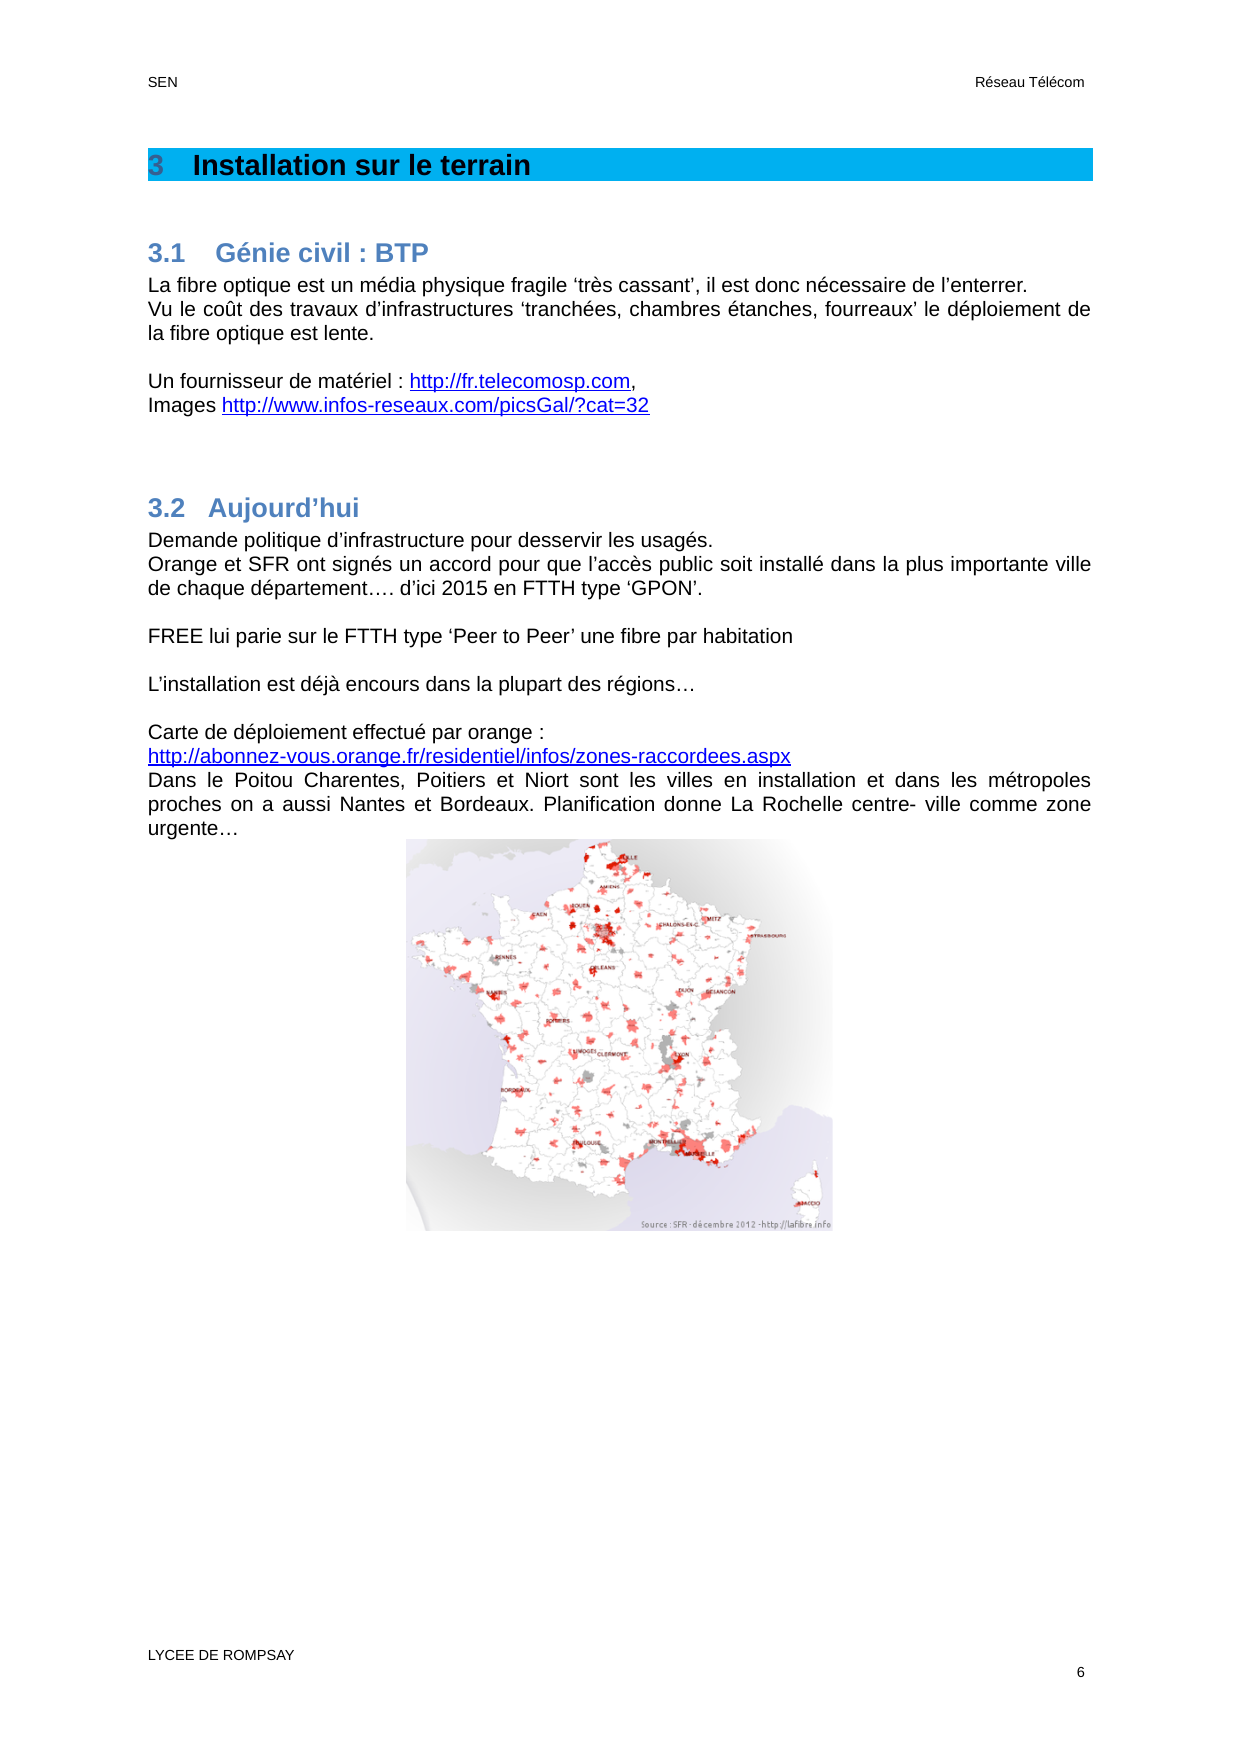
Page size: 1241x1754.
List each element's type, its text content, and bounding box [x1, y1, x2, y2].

text Dans le Poitou Charentes, Poitiers et Niort sont les villes en installation et dans les métropoles proches on a aussi Nantes et Bordeaux. Planification donne La Rochelle centre- ville comme zone urgente… [148, 767, 1093, 839]
text L’installation est déjà encours dans la plupart des régions… [148, 672, 1093, 696]
text Un fournisseur de matériel : http://fr.telecomosp.com, [148, 369, 1093, 393]
subtitle Aujourd’hui [148, 492, 1093, 523]
text Orange et SFR ont signés un accord pour que l’accès public soit installé dans la plus importante ville de chaque département…. d’ici 2015 en FTTH type ‘GPON’. [148, 552, 1093, 600]
subtitle Installation sur le terrain [148, 148, 1093, 181]
text Carte de déploiement effectué par orange : [148, 719, 1093, 743]
subtitle Génie civil : BTP [148, 237, 1093, 268]
text Images http://www.infos-reseaux.com/picsGal/?cat=32 [148, 393, 1093, 417]
picture [406, 839, 833, 1231]
text http://abonnez-vous.orange.fr/residentiel/infos/zones-raccordees.aspx [148, 743, 1093, 767]
text La fibre optique est un média physique fragile ‘très cassant’, il est donc nécessaire de l’enterrer. [148, 273, 1093, 297]
text Vu le coût des travaux d’infrastructures ‘tranchées, chambres étanches, fourreaux’ le déploiement de la fibre optique est lente. [148, 297, 1093, 345]
text Demande politique d’infrastructure pour desservir les usagés. [148, 528, 1093, 552]
text FREE lui parie sur le FTTH type ‘Peer to Peer’ une fibre par habitation [148, 624, 1093, 648]
